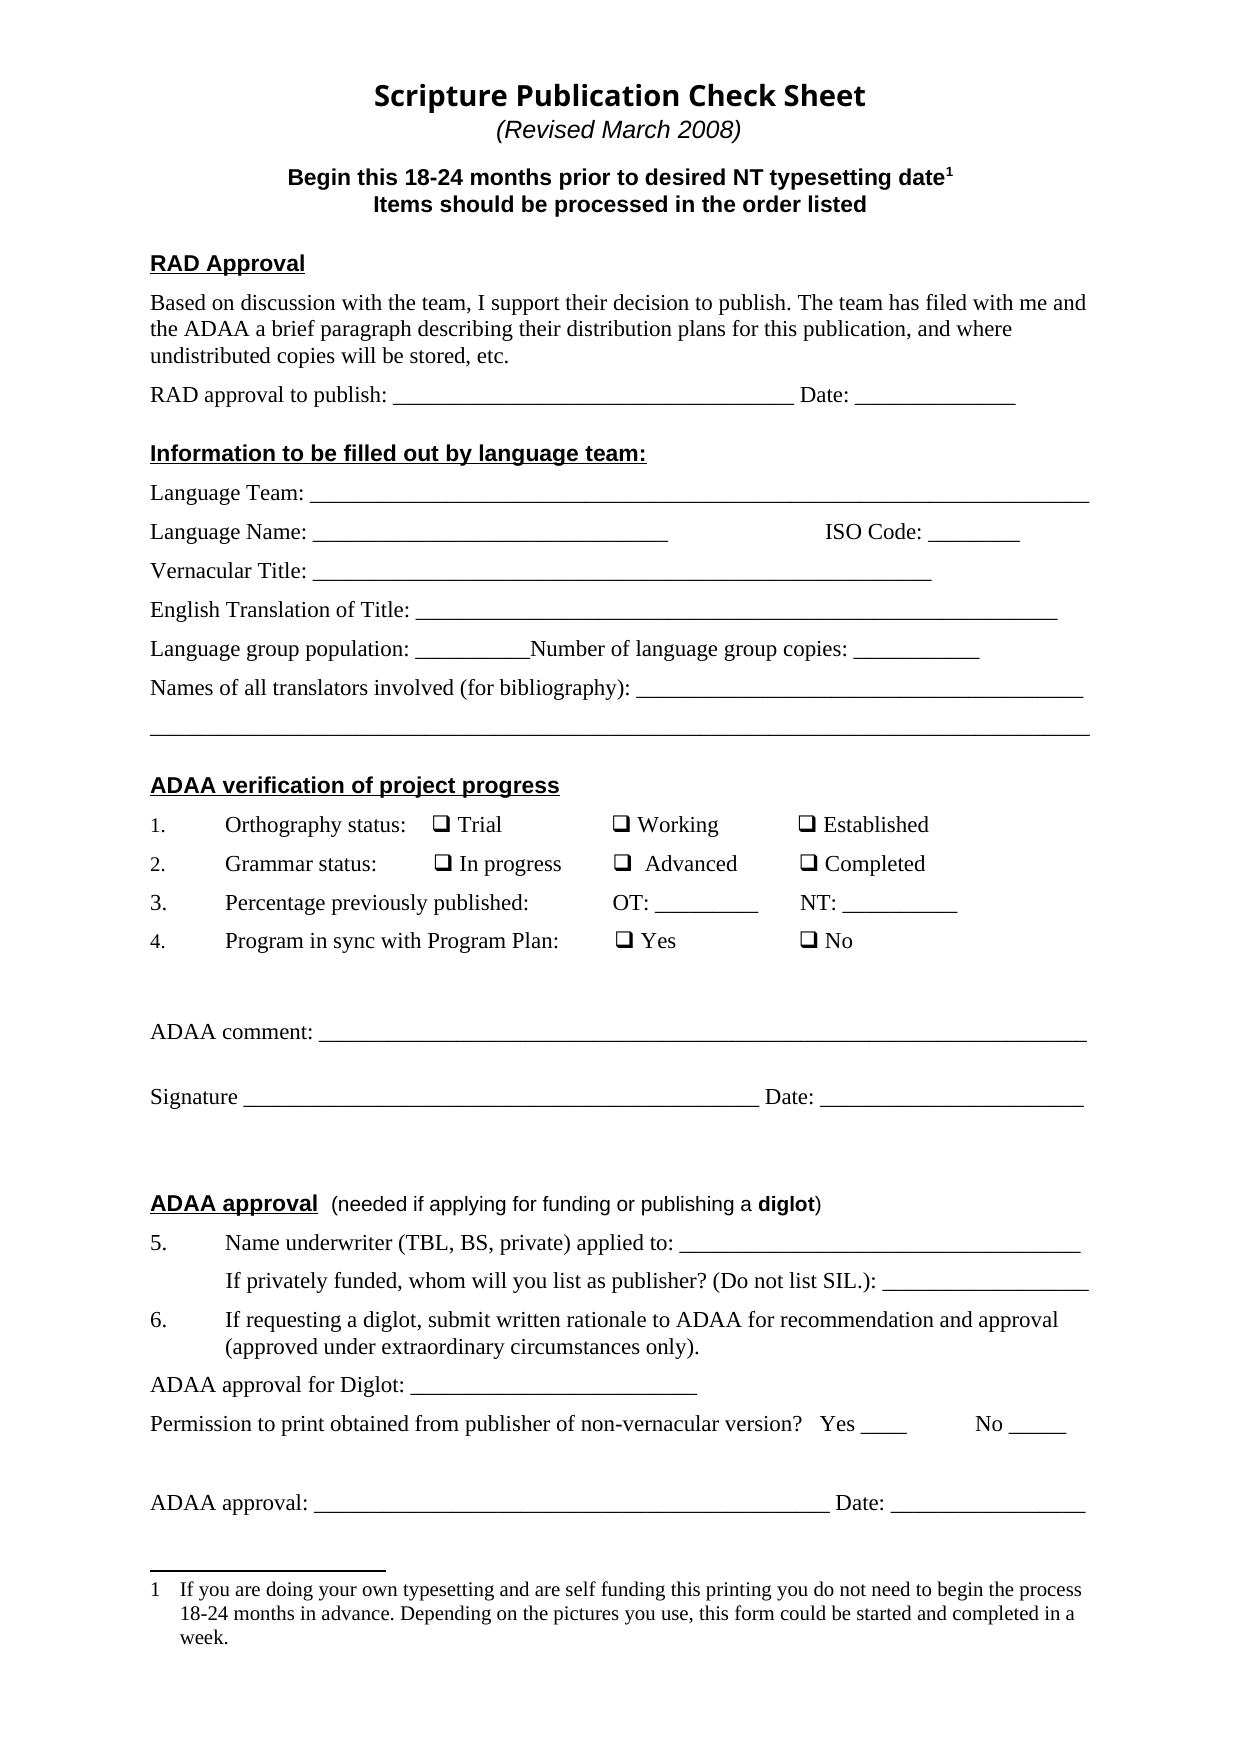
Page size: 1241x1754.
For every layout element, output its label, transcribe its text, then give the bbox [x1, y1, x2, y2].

list If requesting a diglot, submit written rationale to ADAA for recommendation and approval (approved under extraordinary circumstances only). [150, 1306, 1090, 1359]
text Begin this 18-24 months prior to desired NT typesetting date Items should be processed in the order listed [150, 164, 1090, 217]
text RAD Approval [150, 250, 1090, 277]
text Based on discussion with the team, I support their decision to publish. The team has filed with me and the ADAA a brief paragraph describing their distribution plans for this publication, and where undistributed copies will be stored, etc. [150, 289, 1090, 368]
text If you are doing your own typesetting and are self funding this printing you do not need to begin the process 18-24 months in advance. Depending on the pictures you use, this form could be started and completed in a week. [150, 1577, 1090, 1649]
text English Translation of Title: ________________________________________________________ [150, 596, 1090, 622]
text Information to be filled out by language team: [150, 440, 1090, 467]
subtitle ADAA comment: ___________________________________________________________________ [150, 1018, 1090, 1044]
text Language Name: _______________________________ ISO Code: ________ [150, 518, 1090, 544]
text Names of all translators involved (for bibliography): _______________________________________ [150, 673, 1090, 700]
text Language Team: ____________________________________________________________________ [150, 479, 1090, 506]
text Permission to print obtained from publisher of non-vernacular version? Yes ____ No _____ [150, 1410, 1090, 1437]
text If privately funded, whom will you list as publisher? (Do not list SIL.): __________________ [197, 1267, 1090, 1294]
text ADAA approval (needed if applying for funding or publishing a diglot) [150, 1190, 1090, 1216]
text Vernacular Title: ______________________________________________________ [150, 557, 1090, 583]
subtitle Signature _____________________________________________ Date: _______________________ [150, 1083, 1090, 1109]
text Language group population: __________Number of language group copies: ___________ [150, 635, 1090, 661]
list Grammar status:  In progress  Advanced  Completed [150, 850, 1090, 876]
text RAD approval to publish: ___________________________________ Date: ______________ [150, 381, 1090, 407]
text ADAA approval for Diglot: _________________________ [150, 1372, 1090, 1398]
text __________________________________________________________________________________ [150, 712, 1090, 735]
list Name underwriter (TBL, BS, private) applied to: ___________________________________ [150, 1229, 1090, 1255]
list Program in sync with Program Plan:  Yes  No [150, 927, 1090, 954]
list Orthography status:  Trial  Working  Established [150, 811, 1090, 837]
list Percentage previously published: OT: _________ NT: __________ [150, 889, 1090, 915]
text ADAA approval: _____________________________________________ Date: _________________ [150, 1489, 1090, 1516]
text ADAA verification of project progress [150, 772, 1090, 798]
